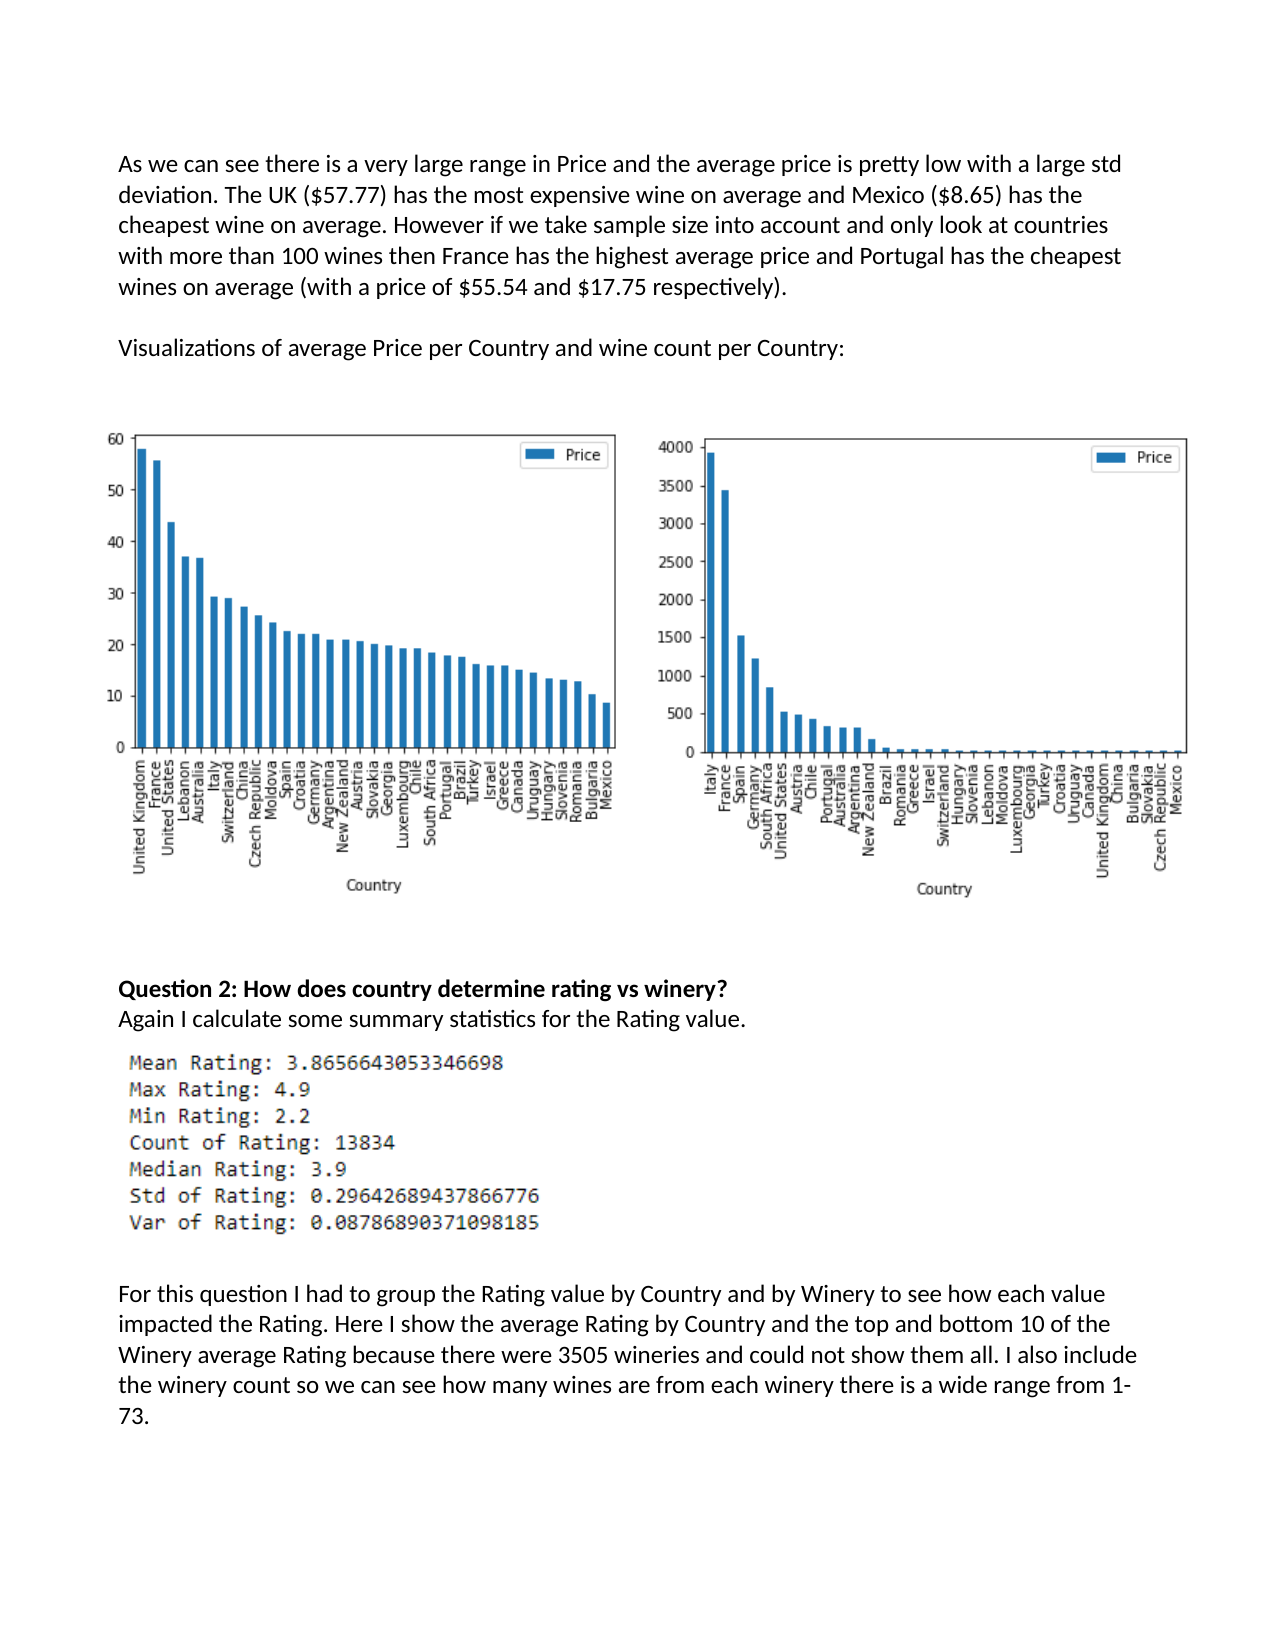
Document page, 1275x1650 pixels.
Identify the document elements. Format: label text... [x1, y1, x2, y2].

text Again I calculate some summary statistics for the Rating value. [118, 1003, 1157, 1034]
text Question 2: How does country determine rating vs winery? [118, 973, 1157, 1003]
text For this question I had to group the Rating value by Country and by Winery to see how each value impacted the Rating. Here I show the average Rating by Country and the top and bottom 10 of the Winery average Rating because there were 3505 wineries and could not show them all. I also include the winery count so we can see how many wines are from each winery there is a wide range from 1-73. [118, 1278, 1157, 1431]
text As we can see there is a very large range in Price and the average price is pretty low with a large std deviation. The UK ($57.77) has the most expensive wine on average and Mexico ($8.65) has the cheapest wine on average. However if we take sample size into account and only look at countries with more than 100 wines then France has the highest average price and Portugal has the cheapest wines on average (with a price of $55.54 and $17.75 respectively). [118, 149, 1157, 301]
text Visualizations of average Price per Country and wine count per Country: [118, 332, 1157, 362]
picture [122, 1045, 570, 1239]
picture [99, 419, 636, 898]
picture [647, 427, 1209, 899]
